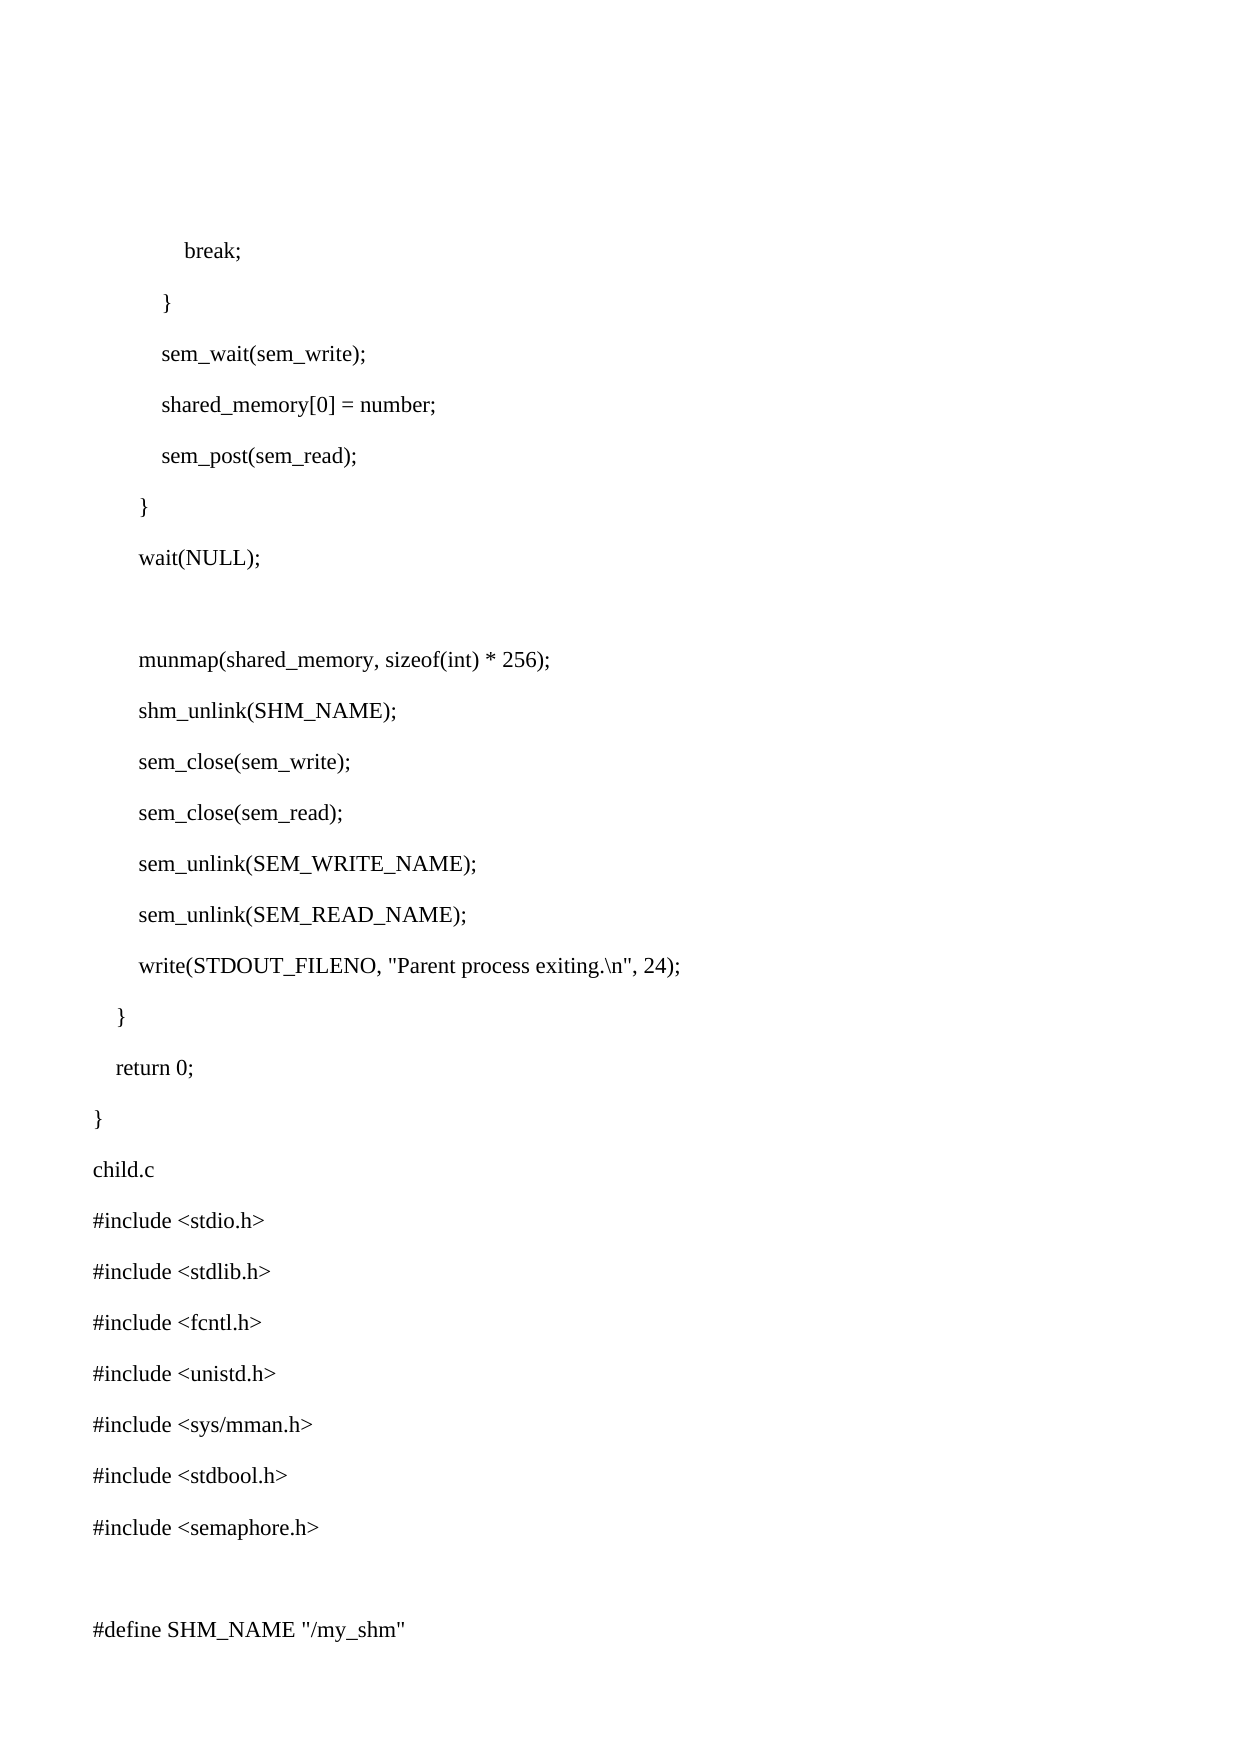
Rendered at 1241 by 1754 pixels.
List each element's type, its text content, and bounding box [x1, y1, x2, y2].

text wait(NULL); [93, 544, 1147, 570]
text } [93, 1105, 1147, 1132]
text sem_unlink(SEM_WRITE_NAME); [93, 850, 1147, 876]
text sem_close(sem_read); [93, 799, 1147, 825]
text child.c [93, 1156, 1147, 1183]
text munmap(shared_memory, sizeof(int) * 256); [93, 646, 1147, 672]
text sem_post(sem_read); [93, 442, 1147, 468]
text #include <stdbool.h> [93, 1462, 1147, 1489]
text } [93, 1003, 1147, 1029]
text #include <stdio.h> [93, 1207, 1147, 1234]
text #define SHM_NAME "/my_shm" [93, 1616, 1147, 1642]
text } [93, 493, 1147, 519]
text #include <stdlib.h> [93, 1258, 1147, 1285]
text write(STDOUT_FILENO, "Parent process exiting.\n", 24); [93, 952, 1147, 978]
text shared_memory[0] = number; [93, 391, 1147, 417]
text return 0; [93, 1054, 1147, 1081]
text } [93, 288, 1147, 315]
text sem_unlink(SEM_READ_NAME); [93, 901, 1147, 927]
text break; [93, 237, 1147, 264]
text sem_close(sem_write); [93, 748, 1147, 774]
text #include <fcntl.h> [93, 1309, 1147, 1336]
text #include <semaphore.h> [93, 1513, 1147, 1540]
text sem_wait(sem_write); [93, 339, 1147, 366]
text shm_unlink(SHM_NAME); [93, 697, 1147, 723]
text #include <sys/mman.h> [93, 1411, 1147, 1438]
text #include <unistd.h> [93, 1360, 1147, 1387]
